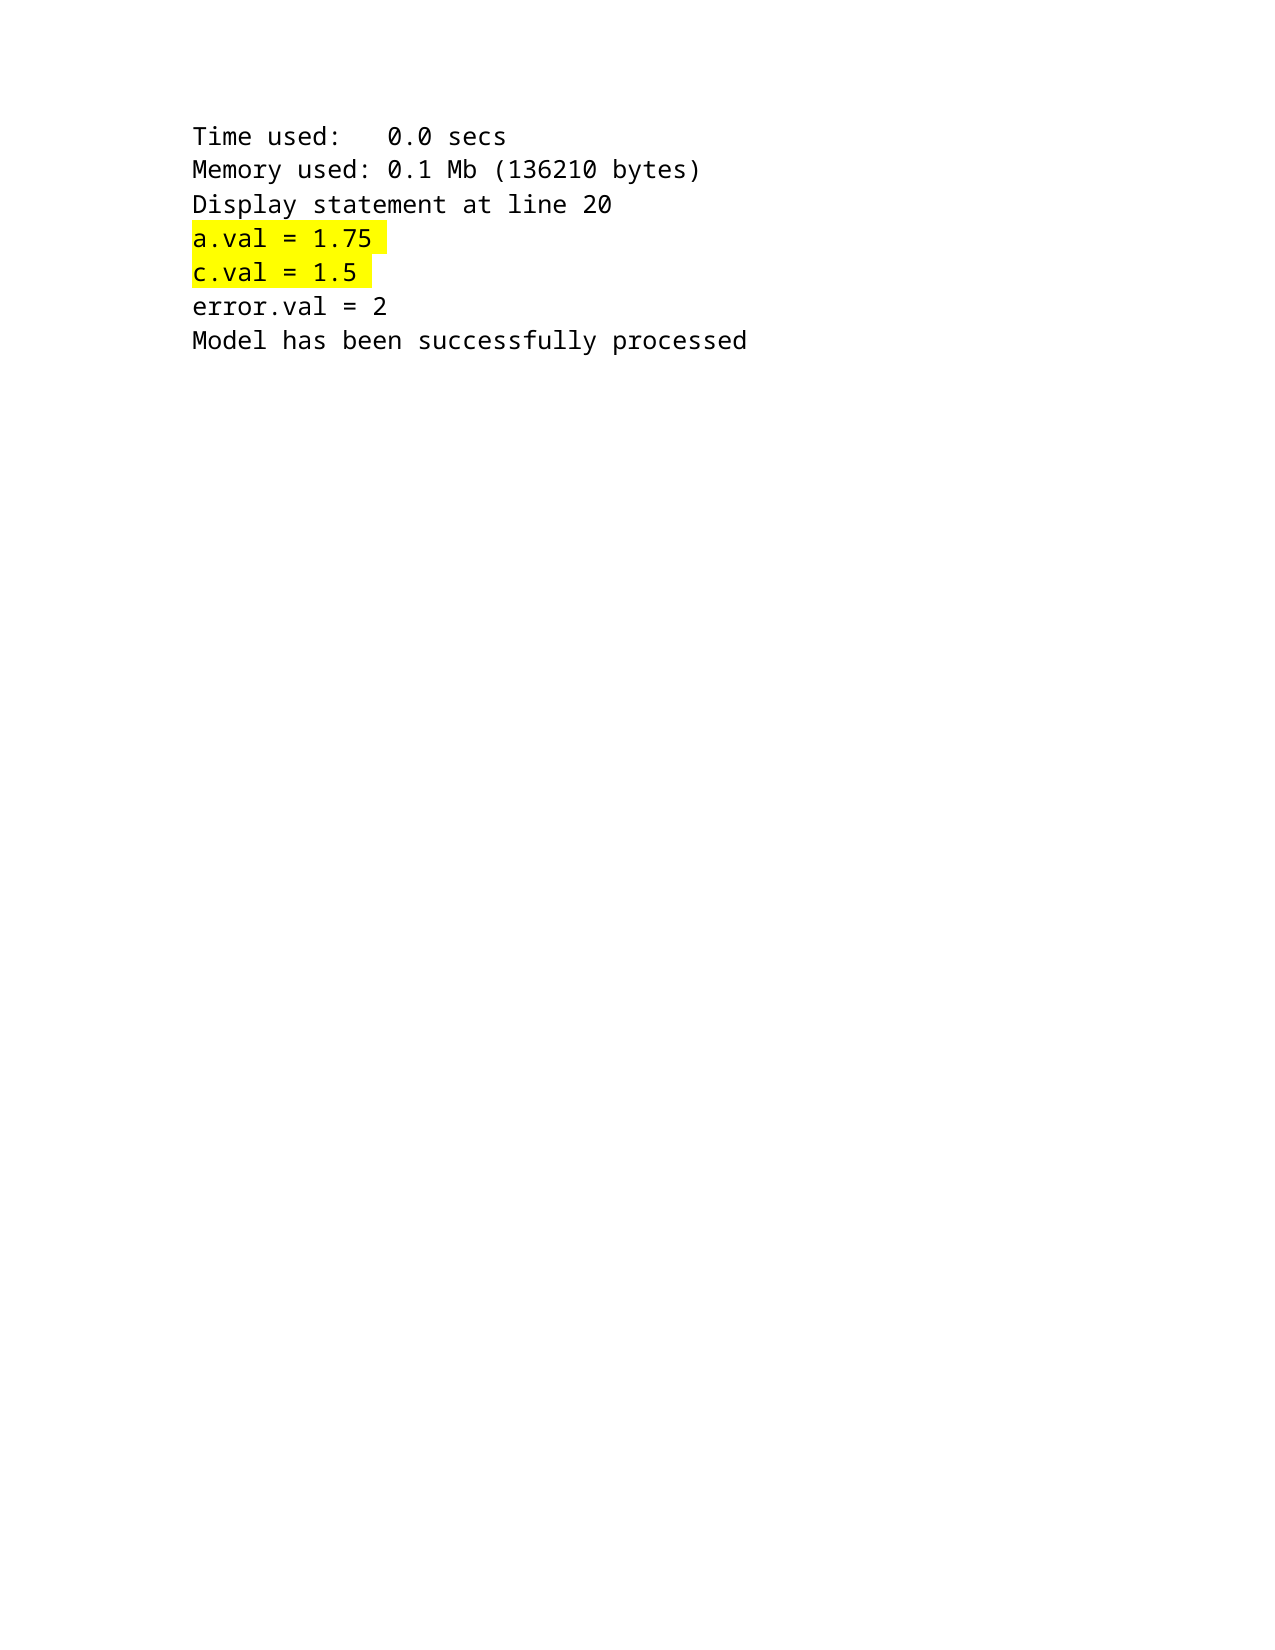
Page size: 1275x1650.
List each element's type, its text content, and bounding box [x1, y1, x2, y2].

text Model has been successfully processed [192, 322, 1157, 357]
text Time used: 0.0 secs [192, 118, 1157, 152]
text a.val = 1.75 [192, 220, 1157, 254]
text Memory used: 0.1 Mb (136210 bytes) [192, 152, 1157, 186]
text c.val = 1.5 [192, 254, 1157, 288]
text Display statement at line 20 [192, 186, 1157, 220]
text error.val = 2 [192, 288, 1157, 322]
